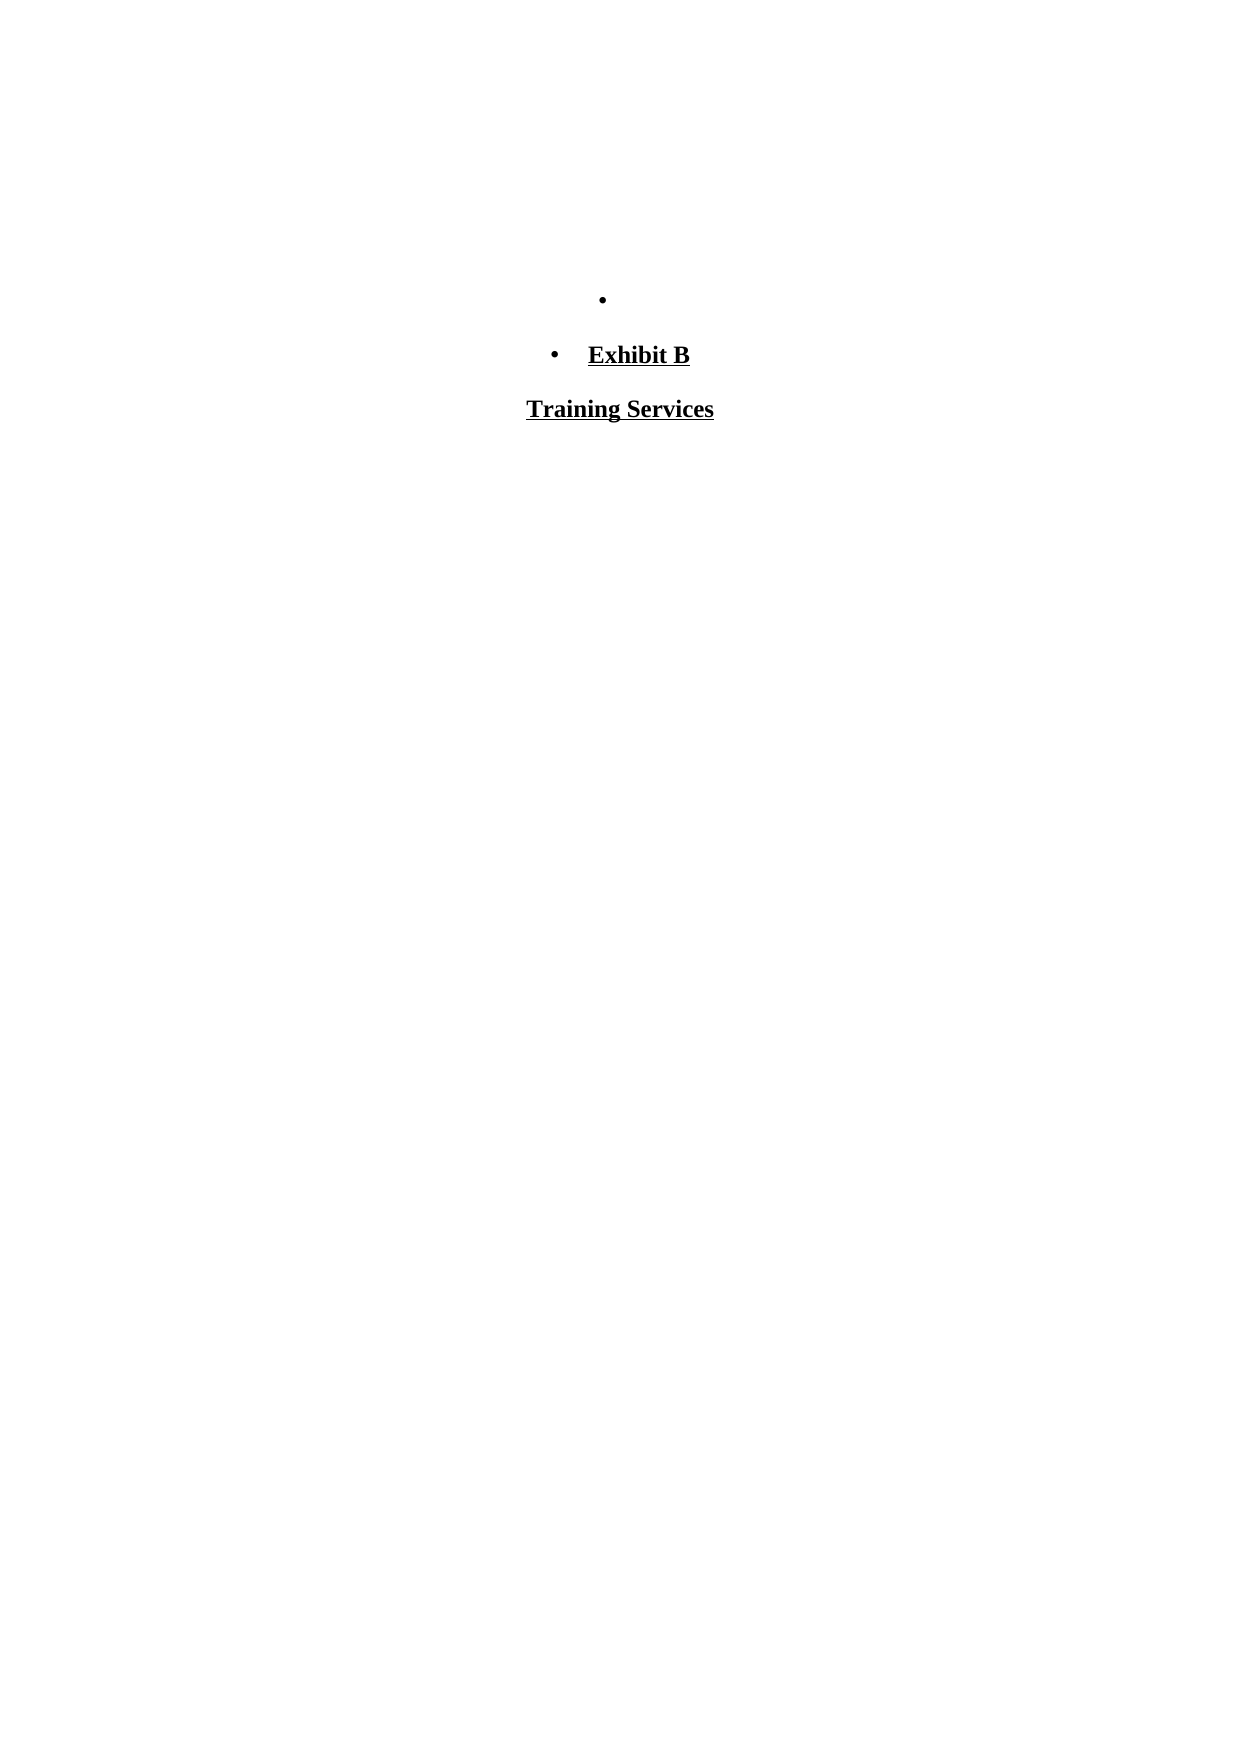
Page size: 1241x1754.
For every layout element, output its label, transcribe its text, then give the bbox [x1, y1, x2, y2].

text Training Services [118, 394, 1122, 422]
list Exhibit B [81, 340, 1122, 369]
